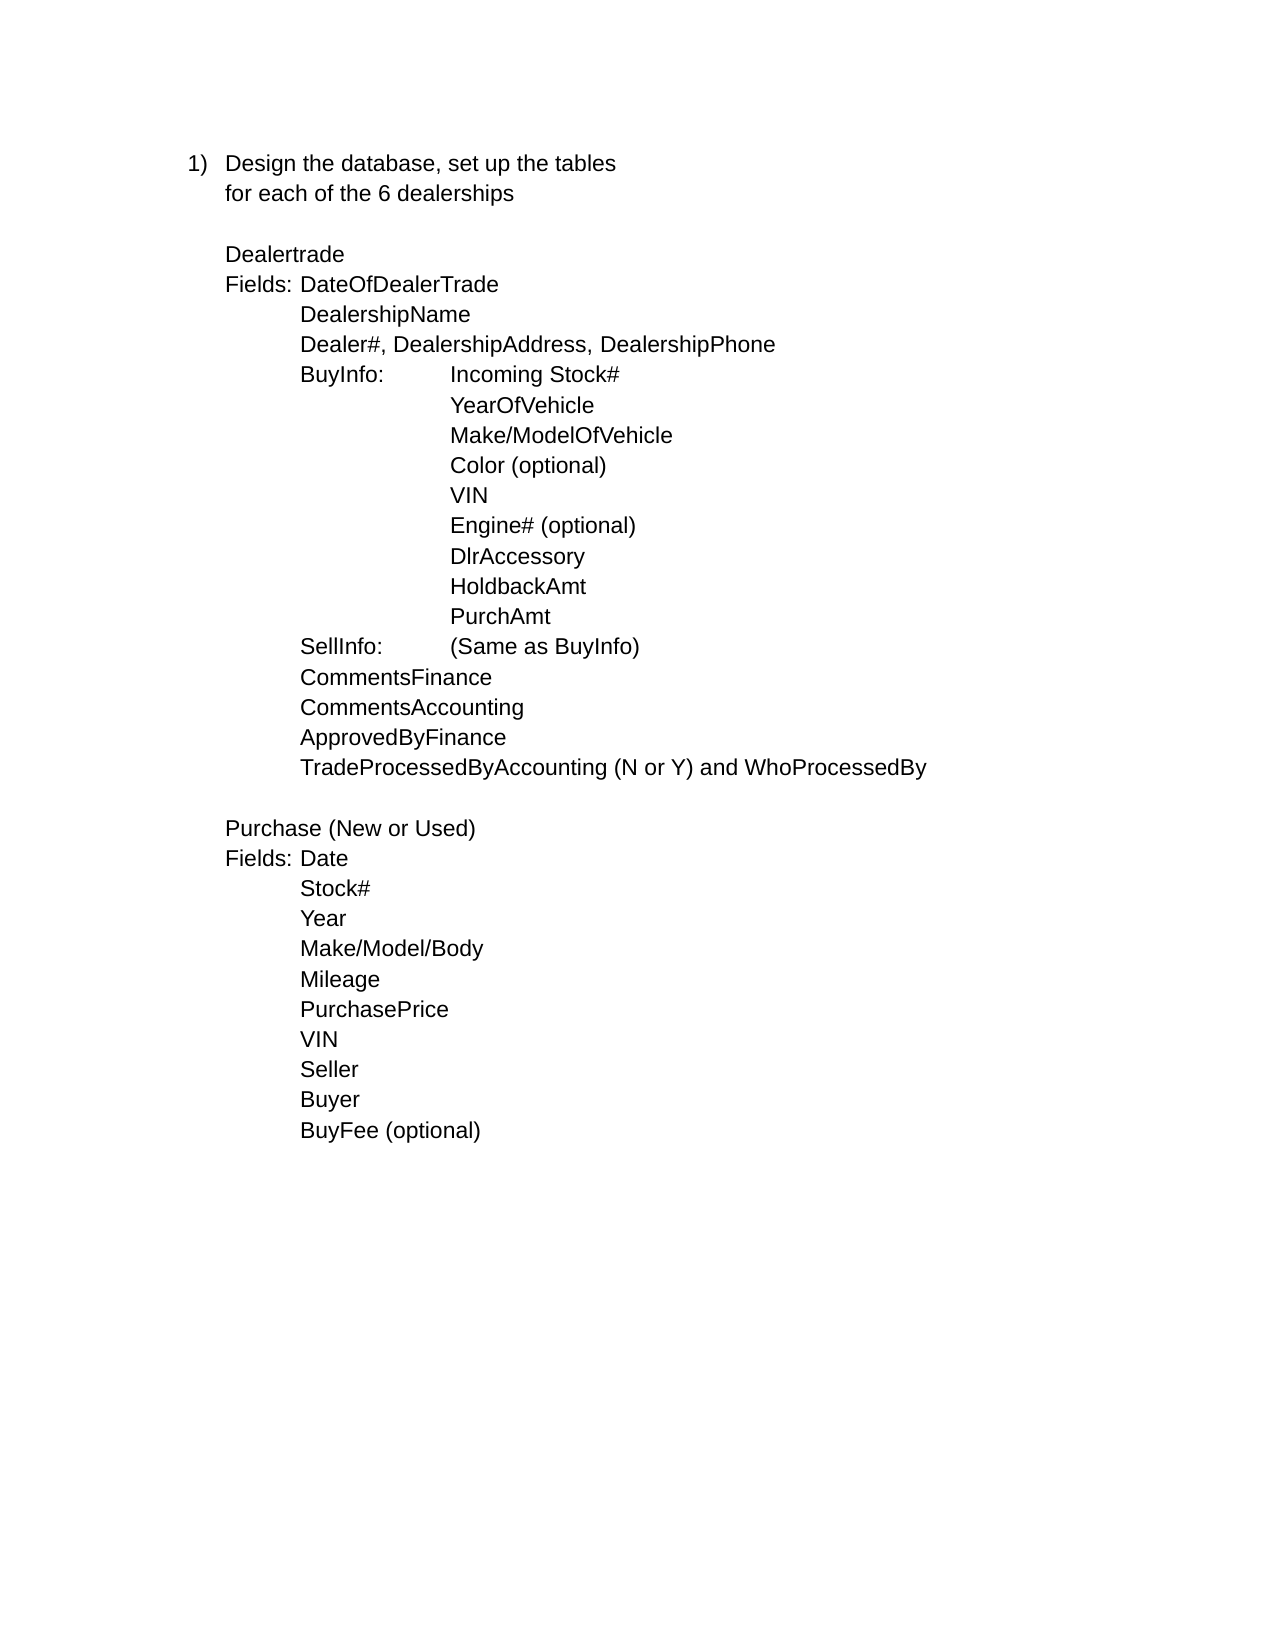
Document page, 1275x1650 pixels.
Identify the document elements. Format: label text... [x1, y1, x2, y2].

text Make/ModelOfVehicle [150, 422, 1125, 448]
text Dealertrade [150, 241, 1125, 267]
text Buyer [150, 1086, 1125, 1113]
text DlrAccessory [150, 543, 1125, 569]
text Engine# (optional) [150, 512, 1125, 539]
text VIN [150, 1026, 1125, 1052]
list Design the database, set up the tables [187, 150, 1125, 176]
text Mileage [150, 966, 1125, 992]
text ApprovedByFinance [150, 724, 1125, 750]
text Make/Model/Body [150, 935, 1125, 962]
text for each of the 6 dealerships [150, 180, 1125, 207]
text Purchase (New or Used) [150, 814, 1125, 841]
text TradeProcessedByAccounting (N or Y) and WhoProcessedBy [150, 754, 1125, 781]
text Stock# [150, 875, 1125, 901]
text DealershipName [150, 301, 1125, 327]
text Year [150, 905, 1125, 932]
text Dealer#, DealershipAddress, DealershipPhone [150, 331, 1125, 358]
text PurchasePrice [150, 996, 1125, 1022]
text HoldbackAmt [150, 573, 1125, 599]
text Fields: Date [150, 845, 1125, 871]
text Fields: DateOfDealerTrade [150, 271, 1125, 297]
text VIN [150, 482, 1125, 509]
text YearOfVehicle [150, 392, 1125, 418]
text BuyInfo: Incoming Stock# [150, 361, 1125, 388]
text BuyFee (optional) [150, 1117, 1125, 1143]
text SellInfo: (Same as BuyInfo) [150, 633, 1125, 660]
text CommentsAccounting [150, 694, 1125, 720]
text Color (optional) [150, 452, 1125, 478]
text Seller [150, 1056, 1125, 1083]
text CommentsFinance [150, 663, 1125, 690]
text PurchAmt [150, 603, 1125, 629]
